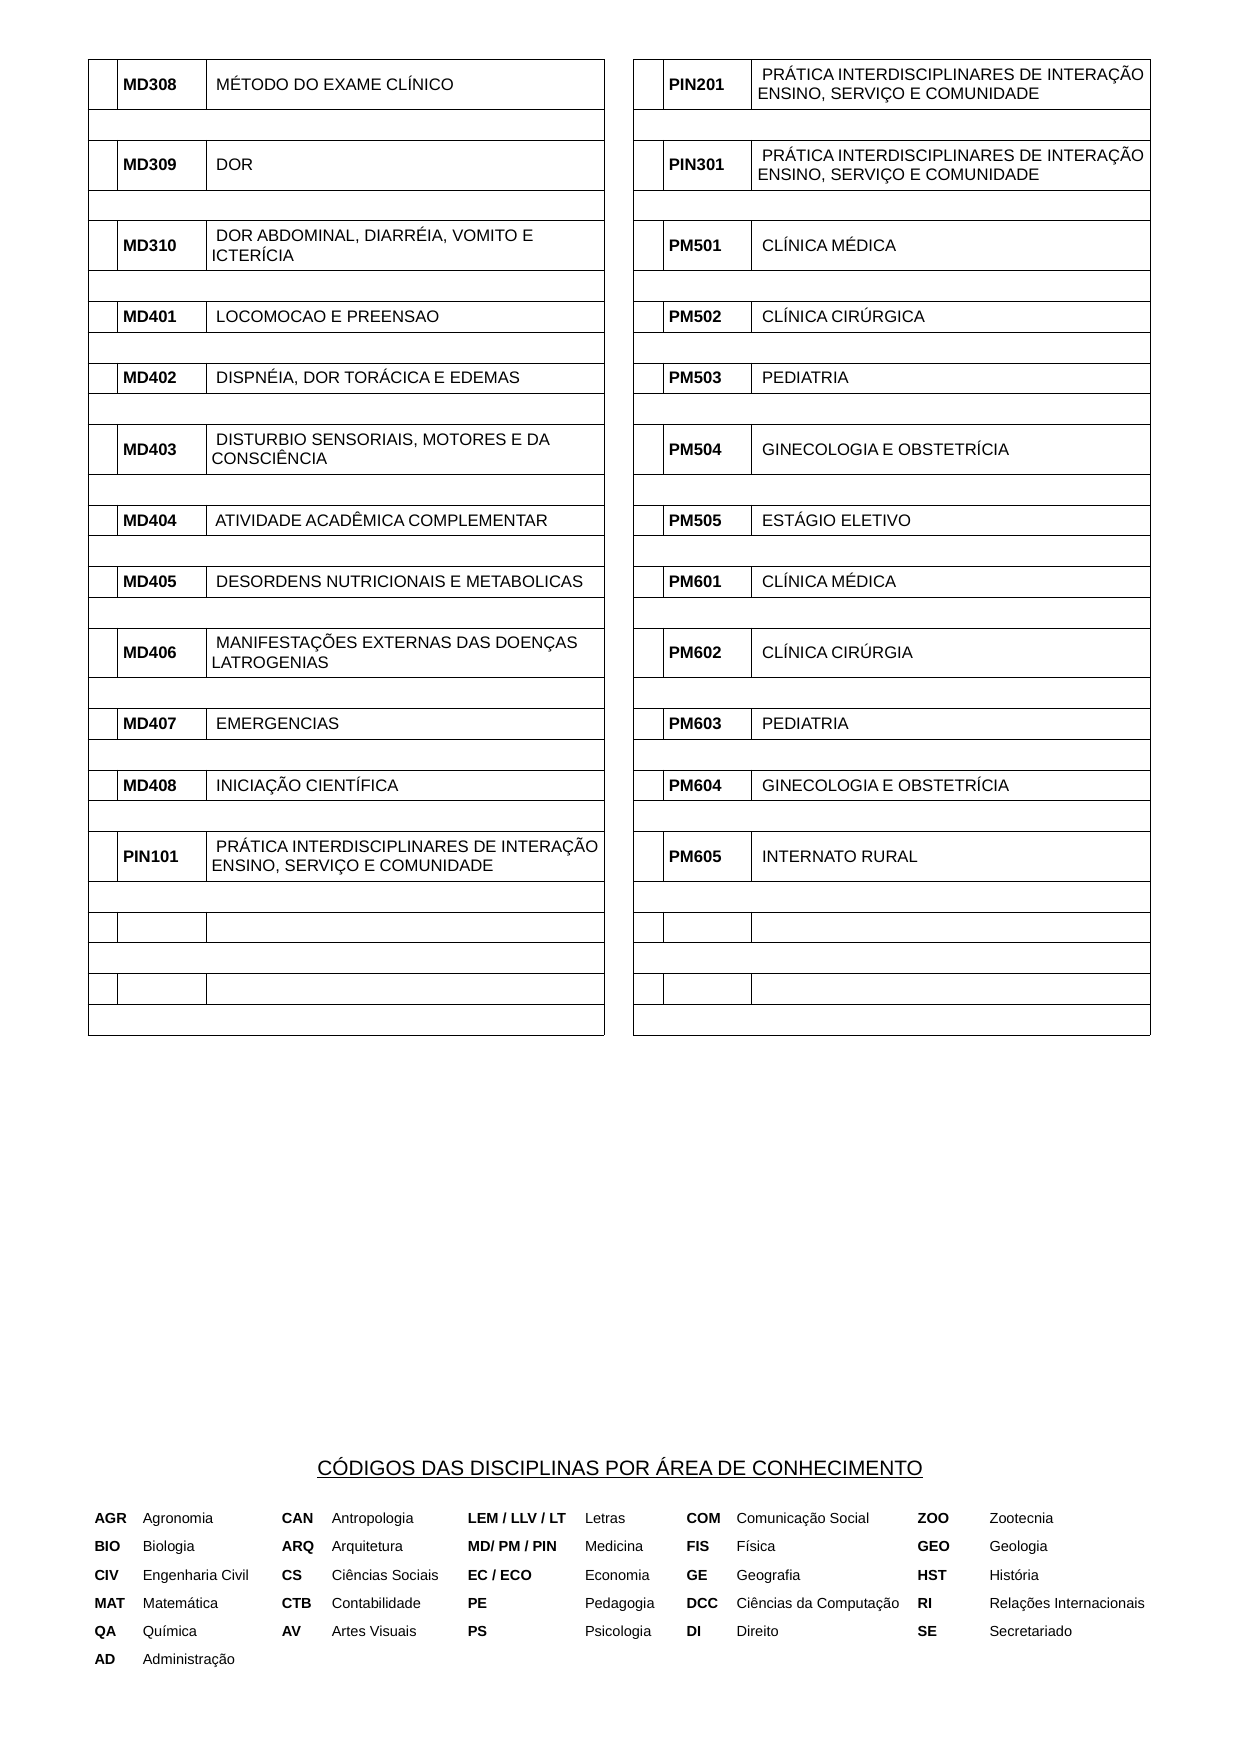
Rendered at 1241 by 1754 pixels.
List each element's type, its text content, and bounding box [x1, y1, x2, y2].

table_cell Geologia [984, 1533, 1152, 1561]
table_cell Biologia [137, 1533, 260, 1561]
table_cell RI [912, 1589, 984, 1617]
table_cell História [984, 1561, 1152, 1589]
table_header Comunicação Social [731, 1504, 912, 1532]
table_cell [605, 739, 633, 769]
table_cell [89, 302, 117, 332]
table_header AGR [89, 1504, 137, 1532]
table_cell [260, 1617, 276, 1645]
table_cell PE [462, 1589, 579, 1617]
table_cell [448, 1617, 462, 1645]
table_cell FIS [681, 1533, 731, 1561]
table_header [89, 60, 117, 109]
table_cell PEDIATRIA [752, 364, 1150, 393]
table_cell PM501 [664, 221, 751, 270]
table_cell MANIFESTAÇÕES EXTERNAS DAS DOENÇAS LATROGENIAS [207, 629, 604, 677]
table_cell PEDIATRIA [752, 709, 1150, 739]
table_cell [634, 221, 663, 270]
table_cell [912, 1645, 984, 1673]
table_cell [664, 913, 751, 942]
table_cell [89, 333, 604, 362]
table_cell [89, 567, 117, 597]
table_cell Relações Internacionais [984, 1589, 1152, 1617]
table_header MÉTODO DO EXAME CLÍNICO [207, 60, 604, 109]
table_cell [605, 708, 633, 739]
table_cell Contabilidade [326, 1589, 448, 1617]
table_cell PS [462, 1617, 579, 1645]
table_cell [89, 364, 117, 393]
table_cell [89, 974, 117, 1004]
table_cell [260, 1645, 276, 1673]
table_cell ATIVIDADE ACADÊMICA COMPLEMENTAR [207, 506, 604, 535]
table_header [667, 1504, 681, 1532]
table_cell DI [681, 1617, 731, 1645]
table_cell SE [912, 1617, 984, 1645]
table_cell [634, 629, 663, 677]
table_cell Artes Visuais [326, 1617, 448, 1645]
table_cell [605, 220, 633, 270]
table_cell [260, 1533, 276, 1561]
table_cell [634, 271, 1150, 301]
table_cell AV [276, 1617, 326, 1645]
table_cell [605, 770, 633, 800]
table_cell [634, 882, 1150, 912]
table_cell Administração [137, 1645, 260, 1673]
table_cell Química [137, 1617, 260, 1645]
table_cell [605, 301, 633, 332]
table_cell [605, 332, 633, 362]
table_cell MD401 [118, 302, 206, 332]
table_cell Ciências da Computação [731, 1589, 912, 1617]
table_cell MD408 [118, 771, 206, 800]
table_cell BIO [89, 1533, 137, 1561]
table_cell PM601 [664, 567, 751, 597]
table_cell PM504 [664, 425, 751, 474]
table_cell [605, 270, 633, 301]
table_cell [605, 363, 633, 393]
table_cell [276, 1645, 326, 1673]
table_cell [634, 110, 1150, 140]
table_cell [89, 394, 604, 424]
table_cell [634, 364, 663, 393]
table_header [260, 1504, 276, 1532]
table_cell [579, 1645, 667, 1673]
table_cell MAT [89, 1589, 137, 1617]
table_cell Arquitetura [326, 1533, 448, 1561]
table_header MD308 [118, 60, 206, 109]
table_cell [89, 271, 604, 301]
table_header PRÁTICA INTERDISCIPLINARES DE INTERAÇÃO ENSINO, SERVIÇO E COMUNIDADE [752, 60, 1150, 109]
table_cell MD402 [118, 364, 206, 393]
table_cell [605, 597, 633, 627]
table_cell [448, 1561, 462, 1589]
table_cell [634, 394, 1150, 424]
table_cell [605, 424, 633, 474]
table_cell DOR [207, 141, 604, 189]
table_cell [89, 709, 117, 739]
table_cell [89, 832, 117, 881]
table_cell CLÍNICA CIRÚRGIA [752, 629, 1150, 677]
table_cell Pedagogia [579, 1589, 667, 1617]
table_cell [605, 140, 633, 189]
table_cell [89, 475, 604, 504]
table_cell [605, 831, 633, 881]
table_header [605, 59, 633, 109]
table_cell [448, 1645, 462, 1673]
table_header Letras [579, 1504, 667, 1532]
table_cell DISTURBIO SENSORIAIS, MOTORES E DA CONSCIÊNCIA [207, 425, 604, 474]
table_cell [752, 974, 1150, 1004]
table_cell QA [89, 1617, 137, 1645]
table_cell [260, 1589, 276, 1617]
table_cell GINECOLOGIA E OBSTETRÍCIA [752, 771, 1150, 800]
table_cell INICIAÇÃO CIENTÍFICA [207, 771, 604, 800]
table_cell [634, 475, 1150, 504]
table_cell [605, 973, 633, 1004]
table_cell [681, 1645, 731, 1673]
table_cell INTERNATO RURAL [752, 832, 1150, 881]
table_cell MD310 [118, 221, 206, 270]
table_cell [605, 677, 633, 708]
table_cell [634, 141, 663, 189]
table_cell [634, 506, 663, 535]
table_cell PM502 [664, 302, 751, 332]
table_cell [605, 912, 633, 942]
table_cell [634, 302, 663, 332]
table_cell Física [731, 1533, 912, 1561]
table_cell PM604 [664, 771, 751, 800]
table_cell PM505 [664, 506, 751, 535]
table_cell [731, 1645, 912, 1673]
table_cell [667, 1589, 681, 1617]
table_cell MD407 [118, 709, 206, 739]
table_cell Secretariado [984, 1617, 1152, 1645]
table_cell ESTÁGIO ELETIVO [752, 506, 1150, 535]
table_cell PM602 [664, 629, 751, 677]
table_cell [89, 141, 117, 189]
table_cell [984, 1645, 1152, 1673]
table_cell [634, 771, 663, 800]
table_cell DOR ABDOMINAL, DIARRÉIA, VOMITO E ICTERÍCIA [207, 221, 604, 270]
table_cell [634, 425, 663, 474]
table_cell [667, 1533, 681, 1561]
table_header Antropologia [326, 1504, 448, 1532]
table_cell [207, 974, 604, 1004]
table_cell Direito [731, 1617, 912, 1645]
table_cell Psicologia [579, 1617, 667, 1645]
table_cell CS [276, 1561, 326, 1589]
table_cell CTB [276, 1589, 326, 1617]
table_cell [634, 974, 663, 1004]
table_cell PM503 [664, 364, 751, 393]
table_cell [89, 536, 604, 566]
table_cell [89, 1005, 604, 1034]
table_cell [605, 800, 633, 831]
table_cell DISPNÉIA, DOR TORÁCICA E EDEMAS [207, 364, 604, 393]
table_cell [634, 536, 1150, 566]
table_cell [89, 801, 604, 831]
table_cell [89, 598, 604, 627]
table_cell [89, 678, 604, 708]
table_cell CLÍNICA MÉDICA [752, 221, 1150, 270]
table_cell [752, 913, 1150, 942]
table_cell [667, 1645, 681, 1673]
table_cell [605, 474, 633, 504]
table_cell [667, 1561, 681, 1589]
table_cell [118, 974, 206, 1004]
table_cell Geografia [731, 1561, 912, 1589]
table_cell [118, 913, 206, 942]
table_cell LOCOMOCAO E PREENSAO [207, 302, 604, 332]
table_cell [605, 566, 633, 597]
table_cell [634, 832, 663, 881]
table_header Agronomia [137, 1504, 260, 1532]
table_cell [634, 943, 1150, 973]
table_cell [89, 506, 117, 535]
table_header ZOO [912, 1504, 984, 1532]
table_cell PM605 [664, 832, 751, 881]
table_cell CLÍNICA CIRÚRGICA [752, 302, 1150, 332]
table_cell DCC [681, 1589, 731, 1617]
table_cell [605, 190, 633, 220]
table_cell Matemática [137, 1589, 260, 1617]
table_cell PIN301 [664, 141, 751, 189]
table_cell MD/ PM / PIN [462, 1533, 579, 1561]
table_cell Engenharia Civil [137, 1561, 260, 1589]
table_cell MD404 [118, 506, 206, 535]
table_cell Ciências Sociais [326, 1561, 448, 1589]
table_cell [89, 913, 117, 942]
table_header Zootecnia [984, 1504, 1152, 1532]
table_cell [89, 882, 604, 912]
table_cell [634, 191, 1150, 220]
table_cell EC / ECO [462, 1561, 579, 1589]
table_cell [634, 567, 663, 597]
table_cell CLÍNICA MÉDICA [752, 567, 1150, 597]
table_header PIN201 [664, 60, 751, 109]
table_cell [634, 913, 663, 942]
table_cell MD309 [118, 141, 206, 189]
table_cell [634, 1005, 1150, 1034]
table_header COM [681, 1504, 731, 1532]
table_header [448, 1504, 462, 1532]
table_cell [634, 598, 1150, 627]
table_cell [89, 191, 604, 220]
table_cell [605, 505, 633, 535]
table_cell PRÁTICA INTERDISCIPLINARES DE INTERAÇÃO ENSINO, SERVIÇO E COMUNIDADE [752, 141, 1150, 189]
table_cell GEO [912, 1533, 984, 1561]
table_cell [89, 629, 117, 677]
table_cell MD403 [118, 425, 206, 474]
table_cell [605, 942, 633, 973]
table_header CAN [276, 1504, 326, 1532]
table_cell [605, 109, 633, 140]
table_cell [207, 913, 604, 942]
table_cell Economia [579, 1561, 667, 1589]
table_cell GE [681, 1561, 731, 1589]
table_cell ARQ [276, 1533, 326, 1561]
table_cell [605, 628, 633, 677]
table_cell [448, 1533, 462, 1561]
table_cell [89, 110, 604, 140]
table_cell CIV [89, 1561, 137, 1589]
table_cell PRÁTICA INTERDISCIPLINARES DE INTERAÇÃO ENSINO, SERVIÇO E COMUNIDADE [207, 832, 604, 881]
table_cell [89, 943, 604, 973]
table_cell EMERGENCIAS [207, 709, 604, 739]
table_cell DESORDENS NUTRICIONAIS E METABOLICAS [207, 567, 604, 597]
table_cell [634, 709, 663, 739]
table_cell [605, 881, 633, 912]
table_cell MD406 [118, 629, 206, 677]
table_cell [89, 771, 117, 800]
table_cell [462, 1645, 579, 1673]
table_cell [605, 393, 633, 424]
table_cell [664, 974, 751, 1004]
table_cell [89, 740, 604, 769]
table_cell PM603 [664, 709, 751, 739]
table_cell [634, 678, 1150, 708]
table_cell [448, 1589, 462, 1617]
table_cell [260, 1561, 276, 1589]
table_cell [605, 535, 633, 566]
table_cell [634, 740, 1150, 769]
table_cell [89, 221, 117, 270]
table_header LEM / LLV / LT [462, 1504, 579, 1532]
table_cell [667, 1617, 681, 1645]
text CÓDIGOS DAS DISCIPLINAS POR ÁREA DE CONHECIMENTO [88, 1456, 1152, 1480]
table_cell GINECOLOGIA E OBSTETRÍCIA [752, 425, 1150, 474]
table_header [634, 60, 663, 109]
table_cell MD405 [118, 567, 206, 597]
table_cell [605, 1004, 633, 1034]
table_cell AD [89, 1645, 137, 1673]
table_cell HST [912, 1561, 984, 1589]
table_cell [634, 333, 1150, 362]
table_cell [634, 801, 1150, 831]
table_cell Medicina [579, 1533, 667, 1561]
table_cell [89, 425, 117, 474]
table_cell [326, 1645, 448, 1673]
table_cell PIN101 [118, 832, 206, 881]
